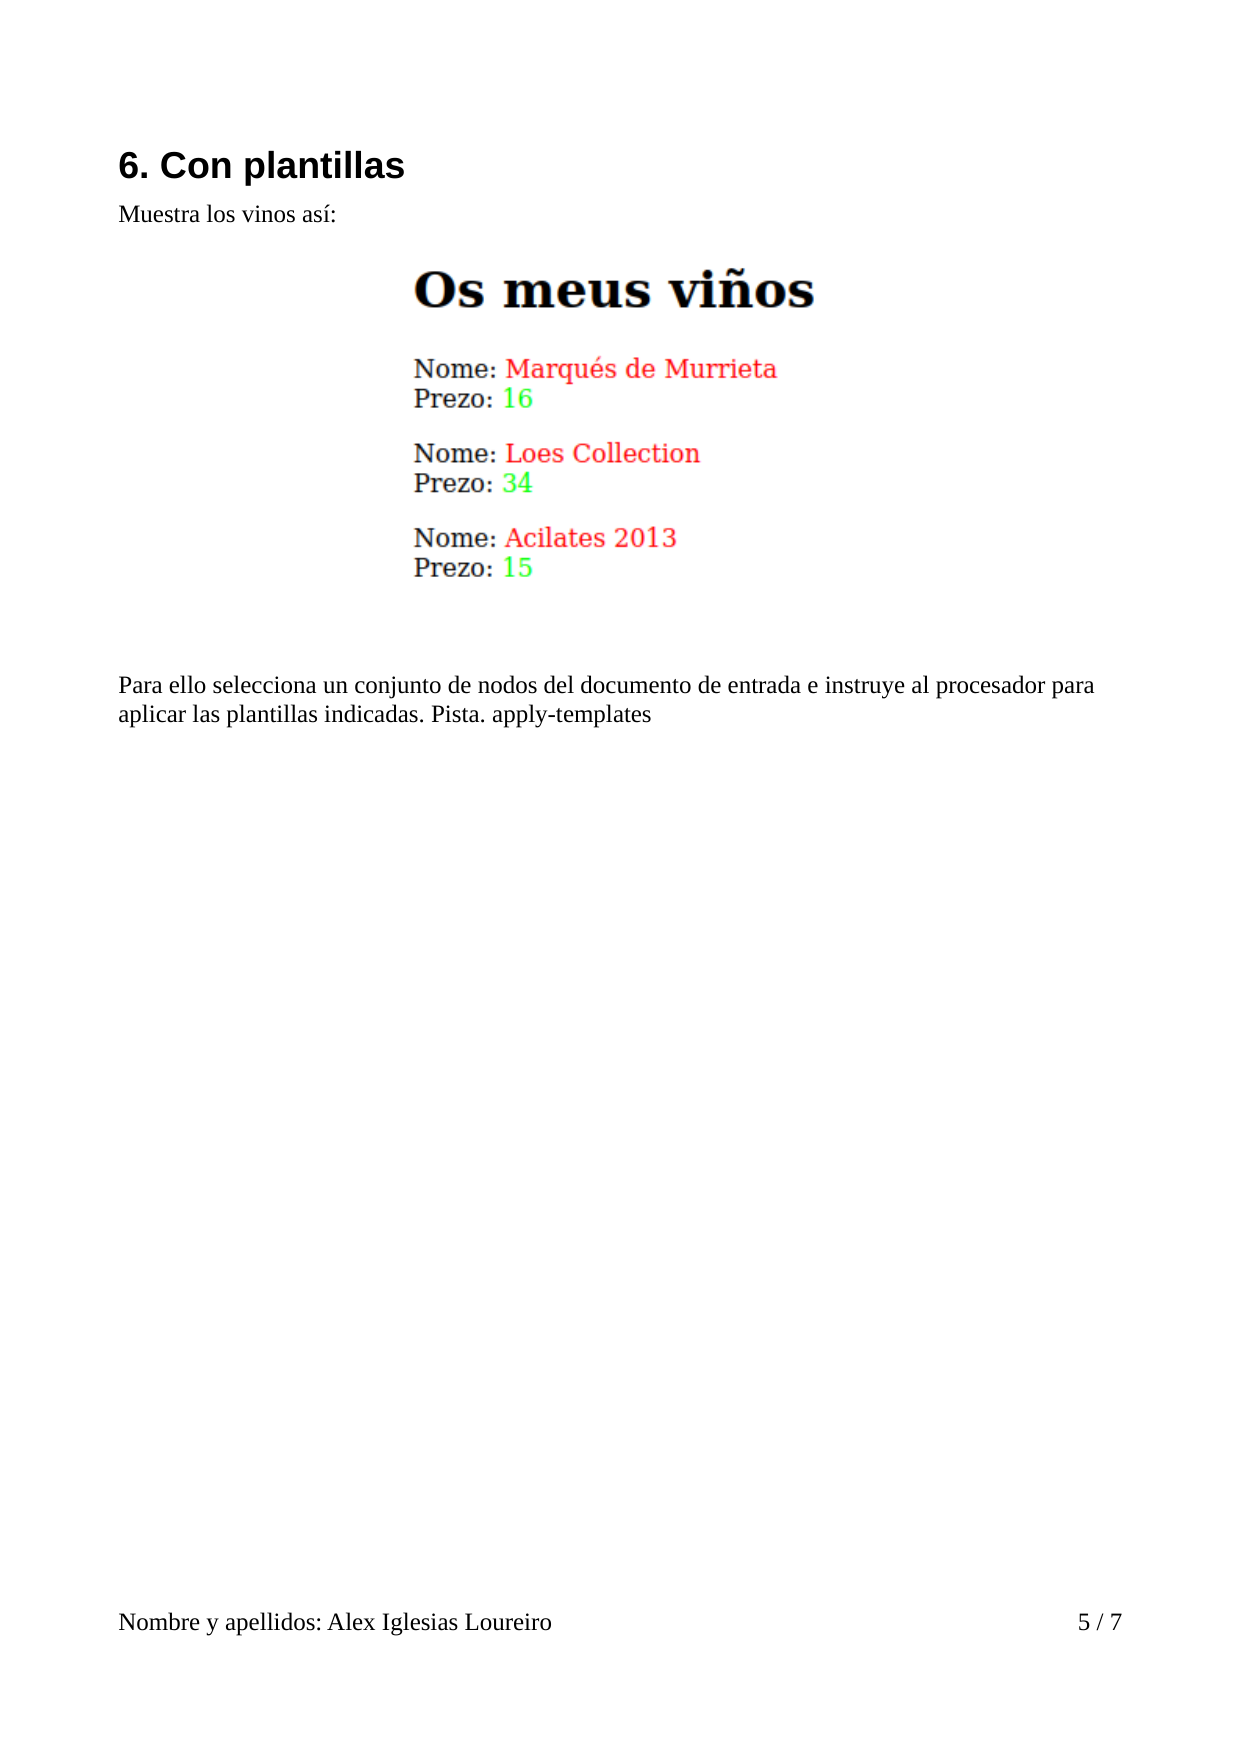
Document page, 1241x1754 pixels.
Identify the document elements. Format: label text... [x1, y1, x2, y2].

subtitle 6. Con plantillas [118, 143, 1122, 186]
picture [398, 256, 842, 613]
text Muestra los vinos así: [118, 199, 1122, 227]
text Para ello selecciona un conjunto de nodos del documento de entrada e instruye al procesador para aplicar las plantillas indicadas. Pista. apply-templates [118, 670, 1122, 727]
